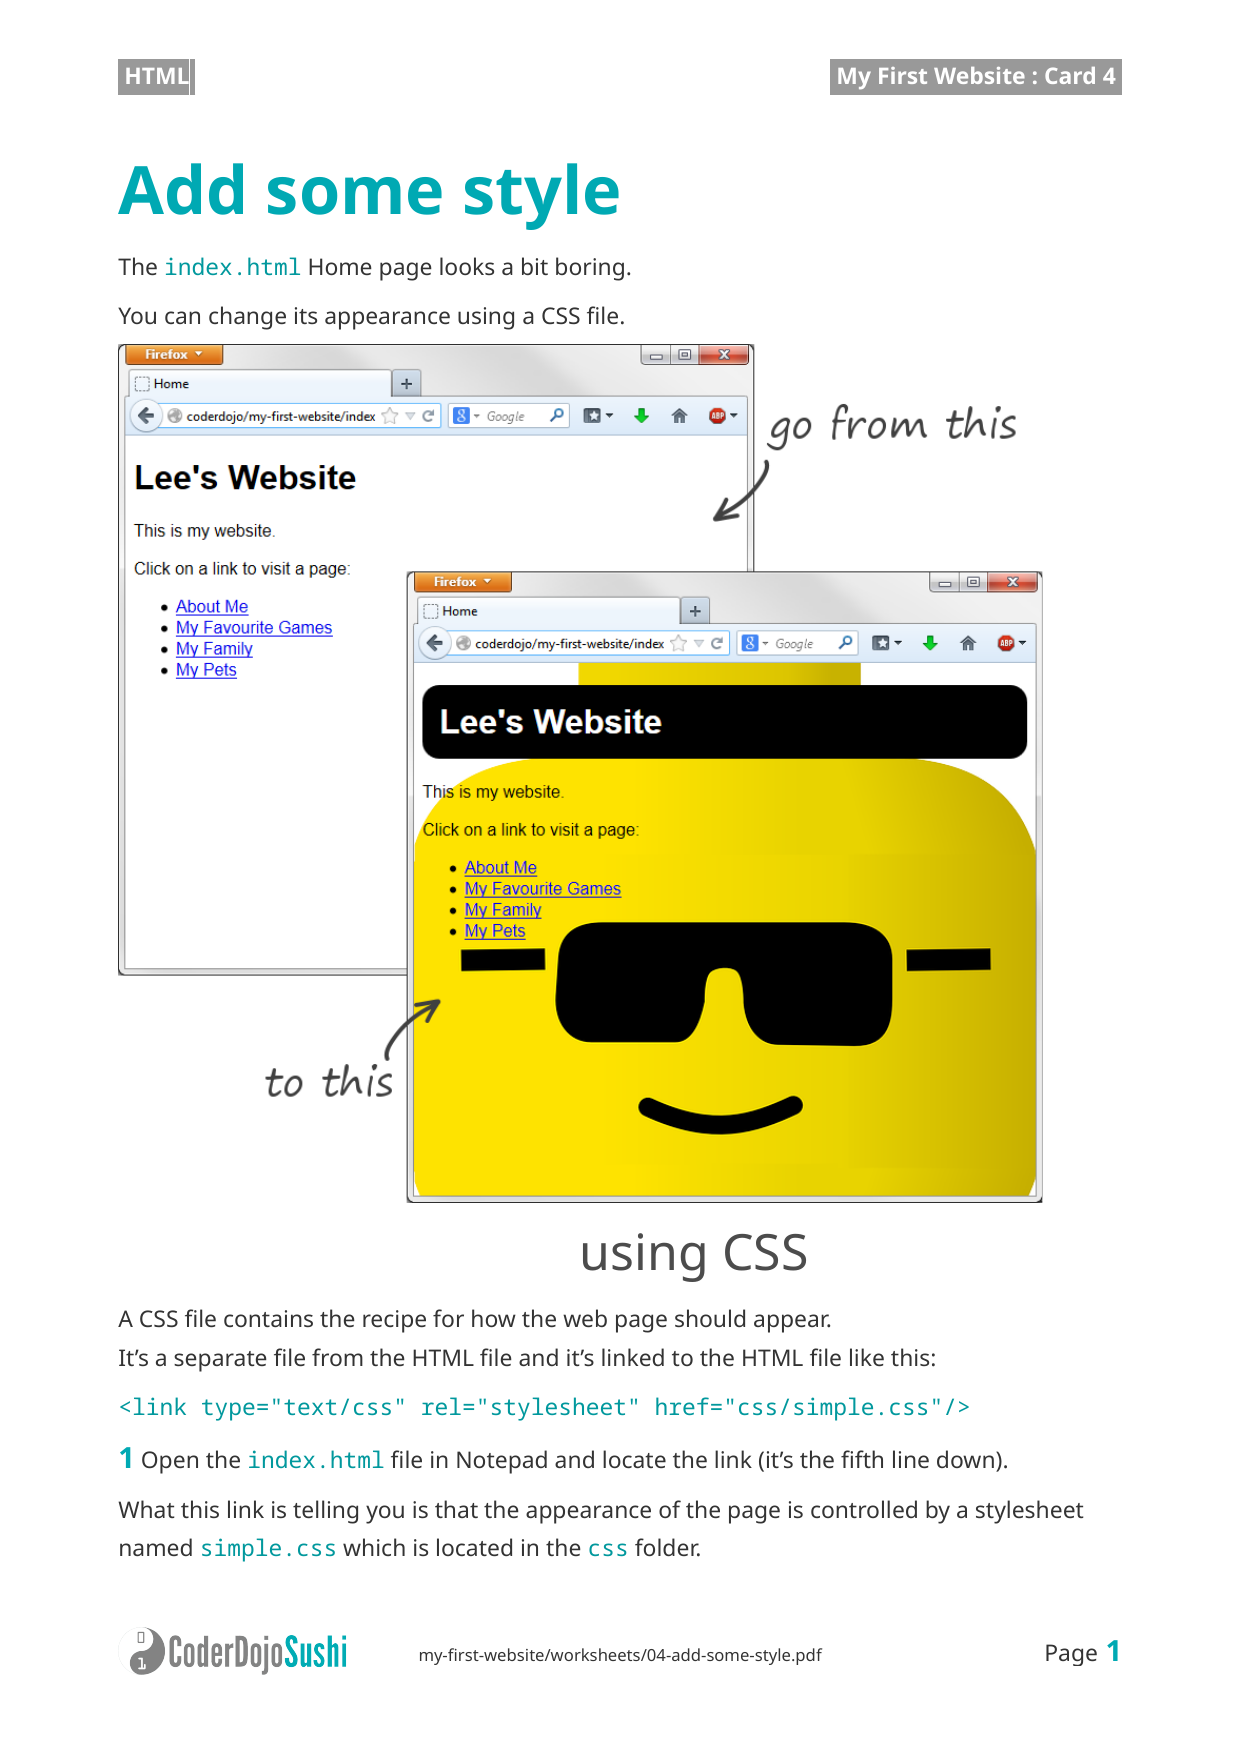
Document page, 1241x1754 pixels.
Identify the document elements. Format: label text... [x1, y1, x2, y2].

text What this link is telling you is that the appearance of the page is controlled by a stylesheet named simple.css which is located in the css folder. [118, 1487, 1122, 1564]
text using CSS [266, 1211, 1122, 1285]
picture [118, 1627, 347, 1675]
text 1 Open the index.html file in Notepad and locate the link (it’s the fifth line down). [118, 1435, 1122, 1477]
text It’s a separate file from the HTML file and it’s linked to the HTML file like this: [118, 1336, 1122, 1374]
text <link type="text/css" rel="stylesheet" href="css/simple.css"/> [118, 1384, 1122, 1423]
text The index.html Home page looks a bit boring. [118, 244, 1122, 283]
text You can change its appearance using a CSS file. [118, 293, 1122, 332]
text A CSS file contains the recipe for how the web page should appear. [118, 1297, 1122, 1336]
subtitle Add some style [118, 143, 1122, 234]
picture [118, 344, 1043, 1203]
